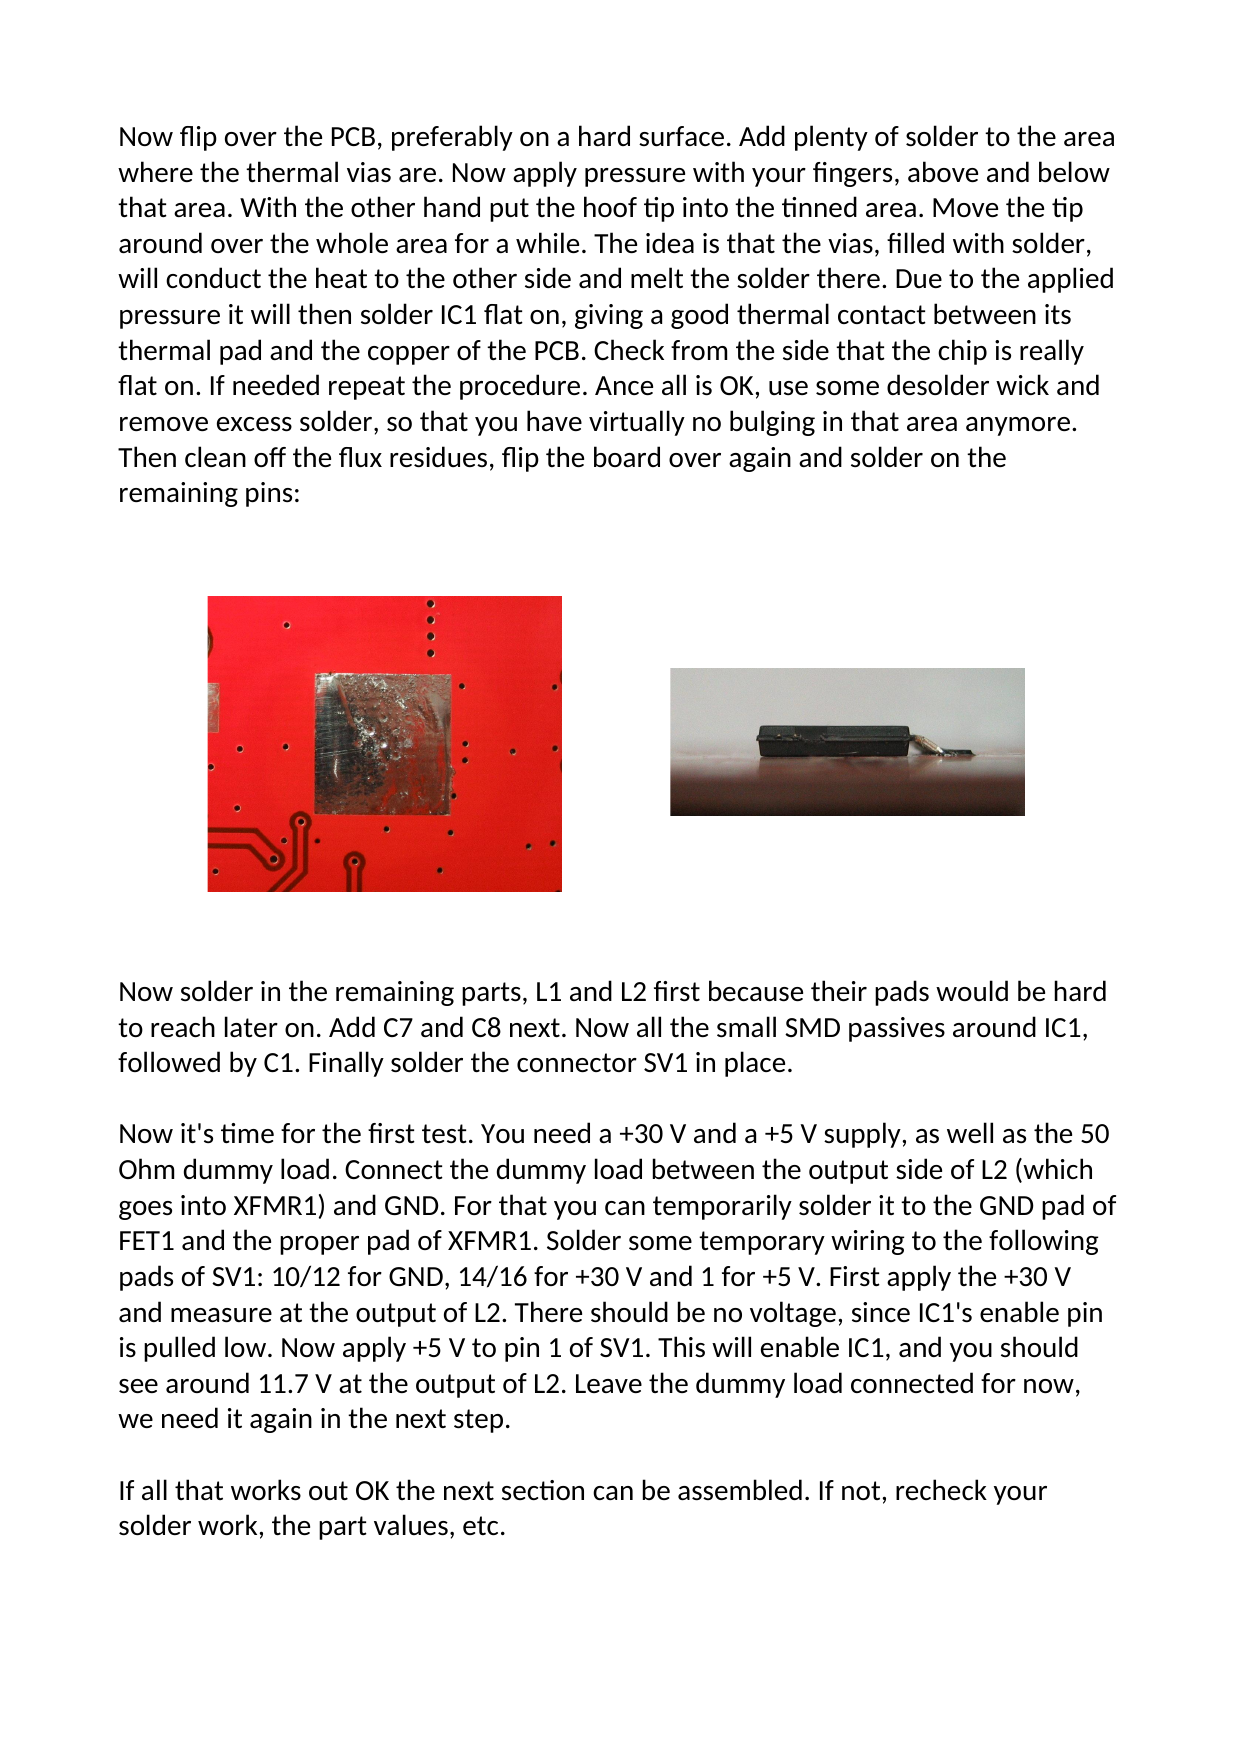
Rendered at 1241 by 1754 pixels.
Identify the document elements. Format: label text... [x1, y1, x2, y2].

text Now flip over the PCB, preferably on a hard surface. Add plenty of solder to the area where the thermal vias are. Now apply pressure with your fingers, above and below that area. With the other hand put the hoof tip into the tinned area. Move the tip around over the whole area for a while. The idea is that the vias, filled with solder, will conduct the heat to the other side and melt the solder there. Due to the applied pressure it will then solder IC1 flat on, giving a good thermal contact between its thermal pad and the copper of the PCB. Check from the side that the chip is really flat on. If needed repeat the procedure. Ance all is OK, use some desolder wick and remove excess solder, so that you have virtually no bulging in that area anymore. Then clean off the flux residues, flip the board over again and solder on the remaining pins: [118, 118, 1122, 510]
text Now solder in the remaining parts, L1 and L2 first because their pads would be hard to reach later on. Add C7 and C8 next. Now all the small SMD passives around IC1, followed by C1. Finally solder the connector SV1 in place. [118, 973, 1122, 1080]
picture [207, 596, 562, 892]
text Now it's time for the first test. You need a +30 V and a +5 V supply, as well as the 50 Ohm dummy load. Connect the dummy load between the output side of L2 (which goes into XFMR1) and GND. For that you can temporarily solder it to the GND pad of FET1 and the proper pad of XFMR1. Solder some temporary wiring to the following pads of SV1: 10/12 for GND, 14/16 for +30 V and 1 for +5 V. First apply the +30 V and measure at the output of L2. There should be no voltage, since IC1's enable pin is pulled low. Now apply +5 V to pin 1 of SV1. This will enable IC1, and you should see around 11.7 V at the output of L2. Leave the dummy load connected for now, we need it again in the next step. [118, 1116, 1122, 1436]
text If all that works out OK the next section can be assembled. If not, recheck your solder work, the part values, etc. [118, 1472, 1122, 1543]
picture [670, 668, 1025, 816]
